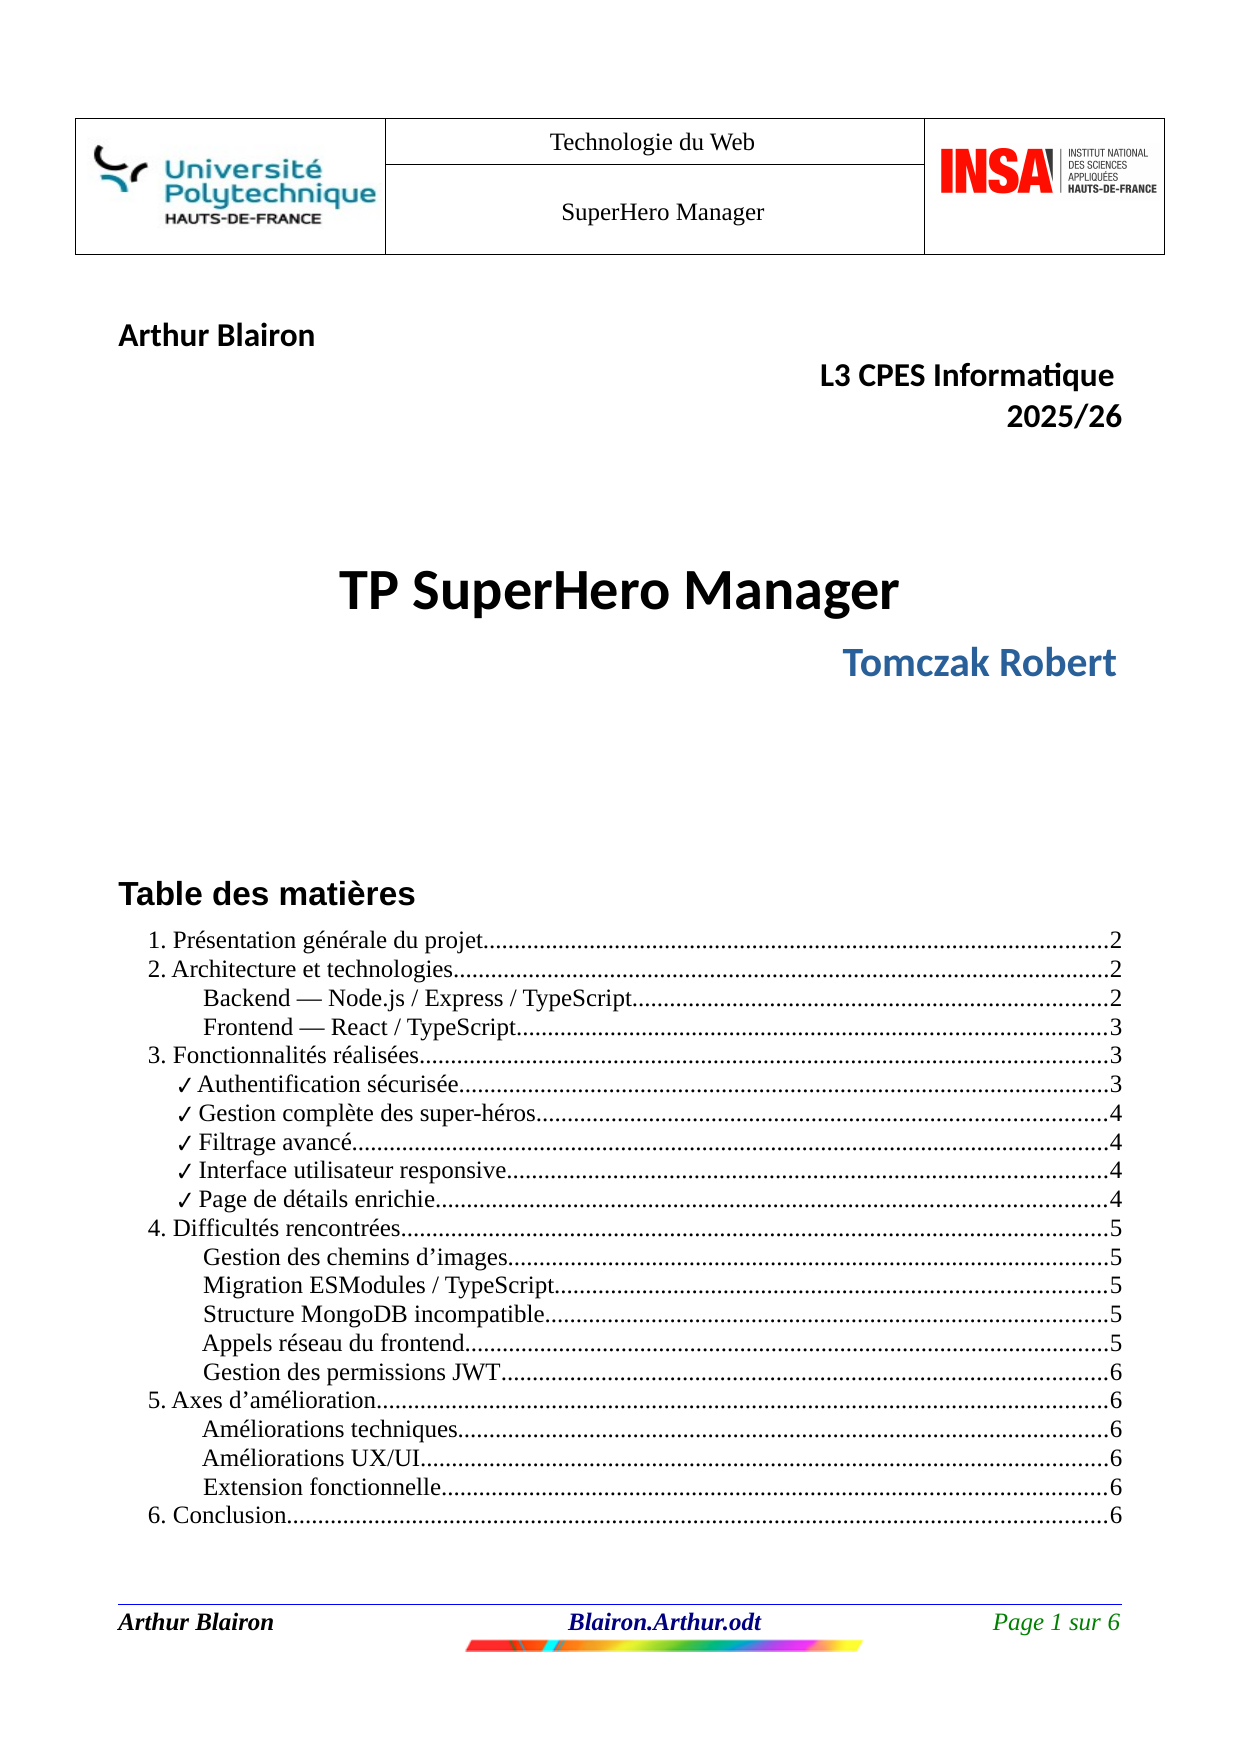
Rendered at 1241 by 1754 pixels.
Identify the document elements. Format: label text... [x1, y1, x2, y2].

picture [87, 126, 383, 247]
text 1. Présentation générale du projet 2 [148, 925, 1122, 954]
text 6. Conclusion 6 [148, 1500, 1122, 1529]
text 4. Difficultés rencontrées 5 [148, 1213, 1122, 1242]
title TP SuperHero Manager [118, 552, 1122, 624]
text 🔹 Extension fonctionnelle 6 [177, 1472, 1122, 1500]
text Tomczak Robert [118, 636, 1122, 687]
text 2. Architecture et technologies 2 [148, 954, 1122, 983]
text ✔ Filtrage avancé 4 [177, 1127, 1122, 1155]
text 🔸 Gestion des chemins d’images 5 [177, 1242, 1122, 1270]
text 5. Axes d’amélioration 6 [148, 1385, 1122, 1414]
text Arthur Blairon [118, 314, 1122, 354]
text ✔ Page de détails enrichie 4 [177, 1184, 1122, 1213]
text ✔ Authentification sécurisée 3 [177, 1069, 1122, 1098]
text L3 CPES Informatique [118, 354, 1122, 395]
text 🔸 Migration ESModules / TypeScript 5 [177, 1270, 1122, 1299]
text 🔹 Améliorations techniques 6 [177, 1414, 1122, 1443]
text 🔸 Gestion des permissions JWT 6 [177, 1357, 1122, 1385]
text 3. Fonctionnalités réalisées 3 [148, 1040, 1122, 1069]
text 🔹 Améliorations UX/UI 6 [177, 1443, 1122, 1472]
subtitle Table des matières [118, 874, 1122, 913]
text ✔ Gestion complète des super-héros 4 [177, 1098, 1122, 1127]
text 🔹 Frontend — React / TypeScript 3 [177, 1012, 1122, 1040]
text ✔ Interface utilisateur responsive 4 [177, 1155, 1122, 1184]
text 🔸 Structure MongoDB incompatible 5 [177, 1299, 1122, 1328]
text 2025/26 [118, 395, 1122, 436]
text 🔹 Backend — Node.js / Express / TypeScript 2 [177, 983, 1122, 1012]
picture [463, 1639, 864, 1652]
text 🔸 Appels réseau du frontend 5 [177, 1328, 1122, 1357]
picture [936, 143, 1161, 201]
